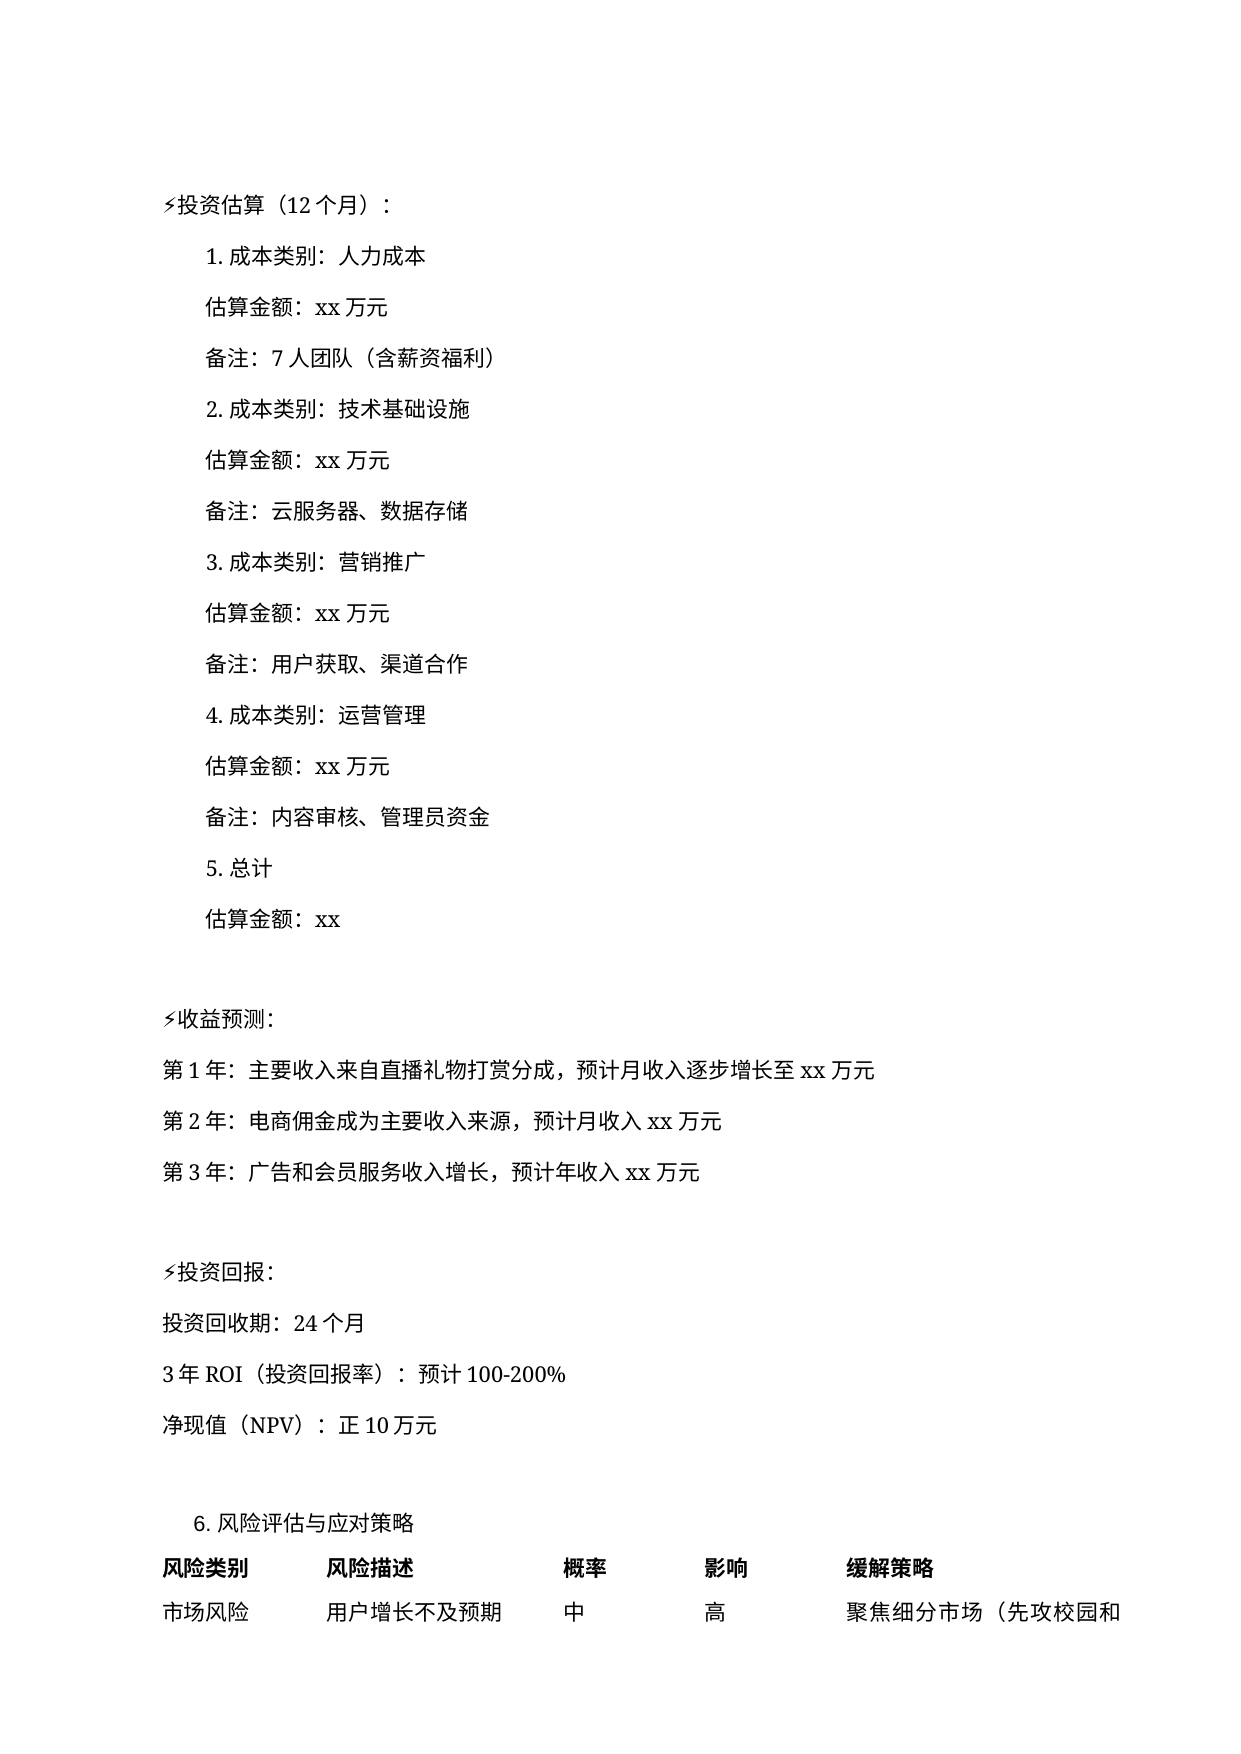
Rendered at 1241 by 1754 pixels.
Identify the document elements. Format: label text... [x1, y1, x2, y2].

table_header 概率 [520, 1544, 661, 1589]
text 备注：云服务器、数据存储 [118, 494, 1122, 526]
subtitle 6. 风险评估与应对策略 [118, 1506, 1122, 1538]
text 3年ROI（投资回报率）：预计 100-200% [118, 1357, 1122, 1388]
table_cell 市场风险 [118, 1589, 283, 1636]
text 估算金额：xx 万元 [118, 443, 1122, 474]
text 估算金额：xx [118, 902, 1122, 934]
text 2. 成本类别：技术基础设施 [118, 392, 1122, 423]
text 备注：7人团队（含薪资福利） [118, 341, 1122, 372]
text 备注：内容审核、管理员资金 [118, 800, 1122, 832]
text 第1年：主要收入来自直播礼物打赏分成，预计月收入逐步增长至 xx 万元 [118, 1053, 1122, 1085]
text 投资回收期：24个月 [118, 1306, 1122, 1337]
table_header 风险类别 [118, 1544, 283, 1589]
text 5. 总计 [118, 851, 1122, 883]
table_cell 用户增长不及预期 [283, 1589, 519, 1636]
table_header 影响 [661, 1544, 803, 1589]
text ⚡收益预测： [118, 1002, 1122, 1034]
table_cell 中 [520, 1589, 661, 1636]
text 备注：用户获取、渠道合作 [118, 647, 1122, 679]
text 估算金额：xx万元 [118, 290, 1122, 321]
text 估算金额：xx 万元 [118, 749, 1122, 781]
text 3. 成本类别：营销推广 [118, 545, 1122, 577]
table_header 缓解策略 [803, 1544, 1122, 1589]
text ⚡投资回报： [118, 1255, 1122, 1286]
table_header 风险描述 [283, 1544, 519, 1589]
text 净现值（NPV）：正 10万元 [118, 1408, 1122, 1439]
text 1. 成本类别：人力成本 [118, 239, 1122, 270]
text 4. 成本类别：运营管理 [118, 698, 1122, 730]
table_cell 聚焦细分市场（先攻校园和 [803, 1589, 1122, 1636]
text 第2年：电商佣金成为主要收入来源，预计月收入 xx 万元 [118, 1104, 1122, 1136]
text 第3年：广告和会员服务收入增长，预计年收入 xx 万元 [118, 1155, 1122, 1187]
text 估算金额：xx 万元 [118, 596, 1122, 628]
text ⚡投资估算（12个月）： [118, 188, 1122, 219]
table_cell 高 [661, 1589, 803, 1636]
